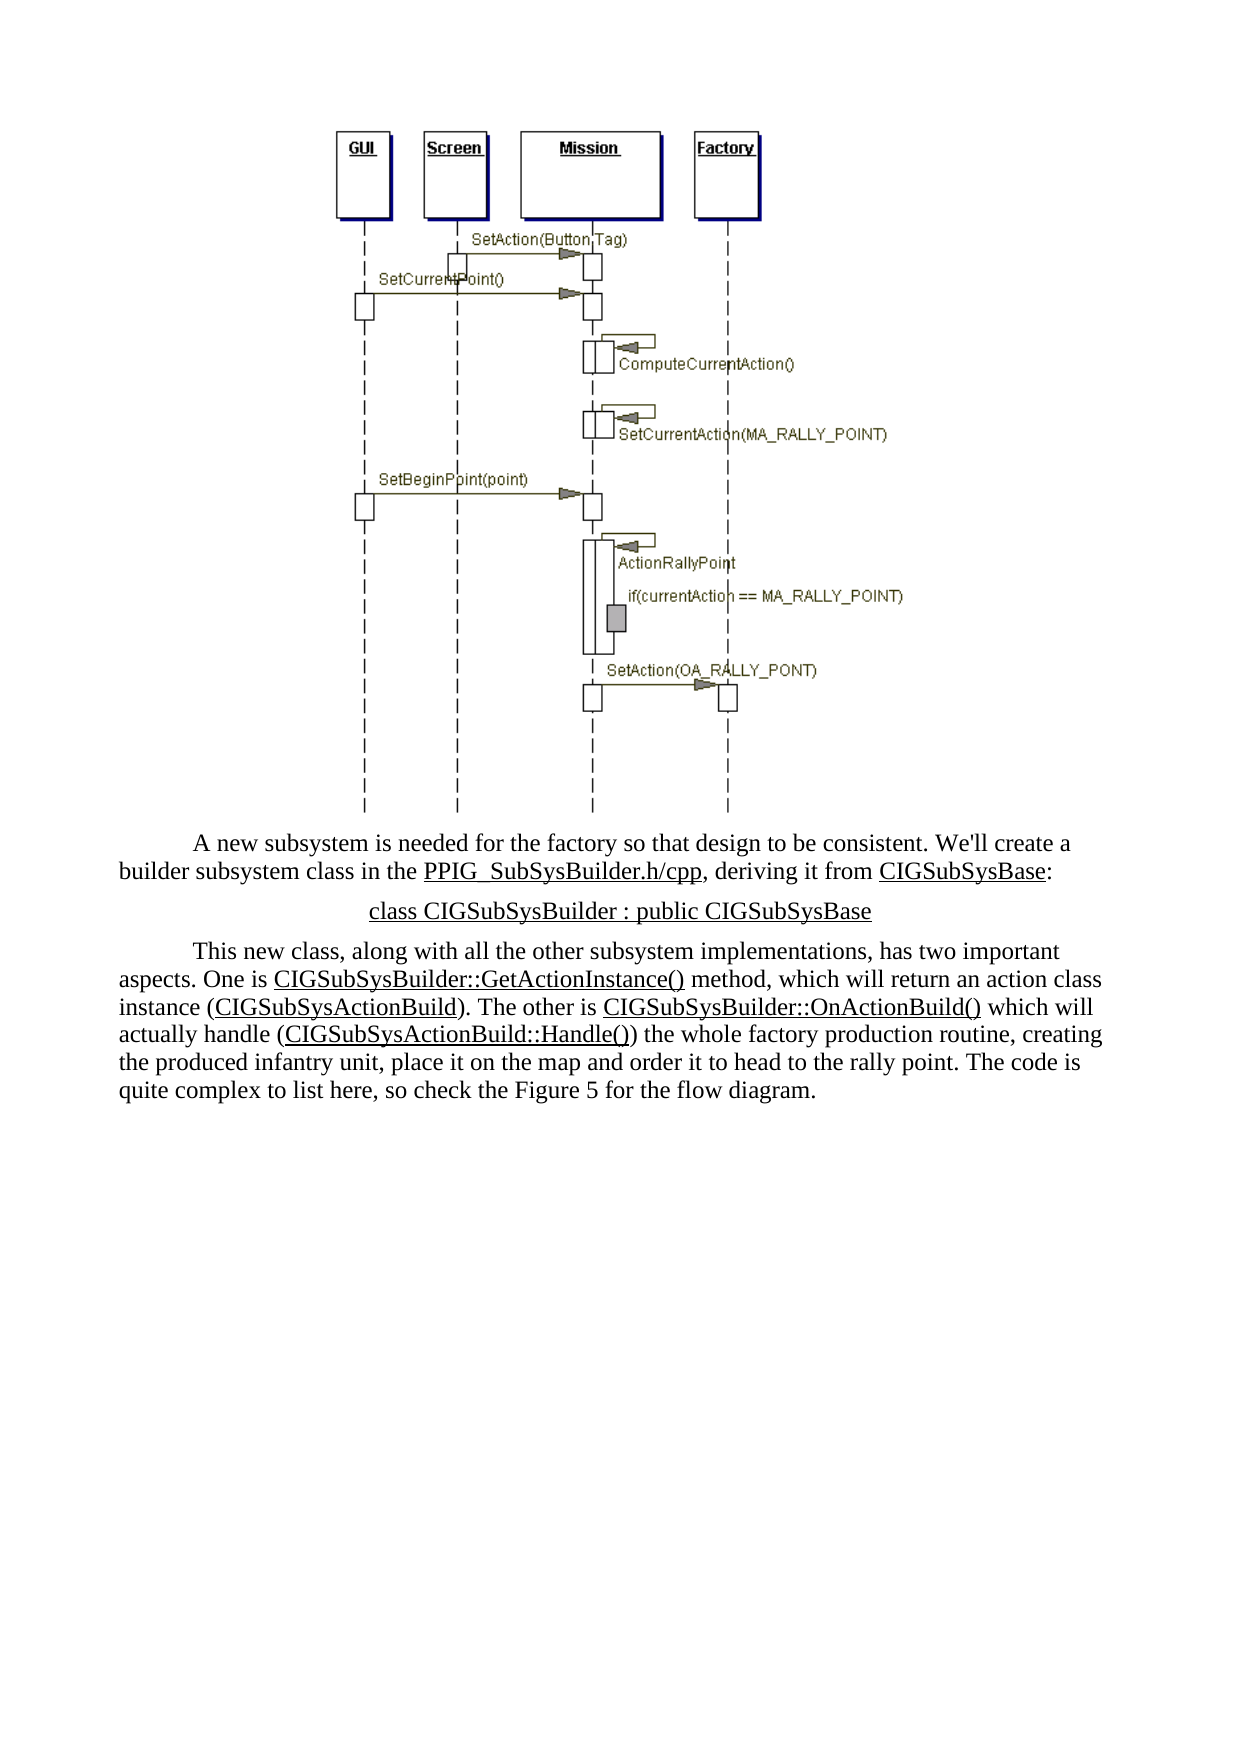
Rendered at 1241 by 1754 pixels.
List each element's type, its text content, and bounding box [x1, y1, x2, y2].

text A new subsystem is needed for the factory so that design to be consistent. We'll create a builder subsystem class in the PPIG_SubSysBuilder.h/cpp, deriving it from CIGSubSysBase: [118, 118, 1122, 884]
text class CIGSubSysBuilder : public CIGSubSysBase [118, 897, 1122, 925]
picture [323, 118, 917, 830]
text This new class, along with all the other subsystem implementations, has two important aspects. One is CIGSubSysBuilder::GetActionInstance() method, which will return an action class instance (CIGSubSysActionBuild). The other is CIGSubSysBuilder::OnActionBuild() which will actually handle (CIGSubSysActionBuild::Handle()) the whole factory production routine, creating the produced infantry unit, place it on the map and order it to head to the rally point. The code is quite complex to list here, so check the Figure 5 for the flow diagram. [118, 937, 1122, 1103]
